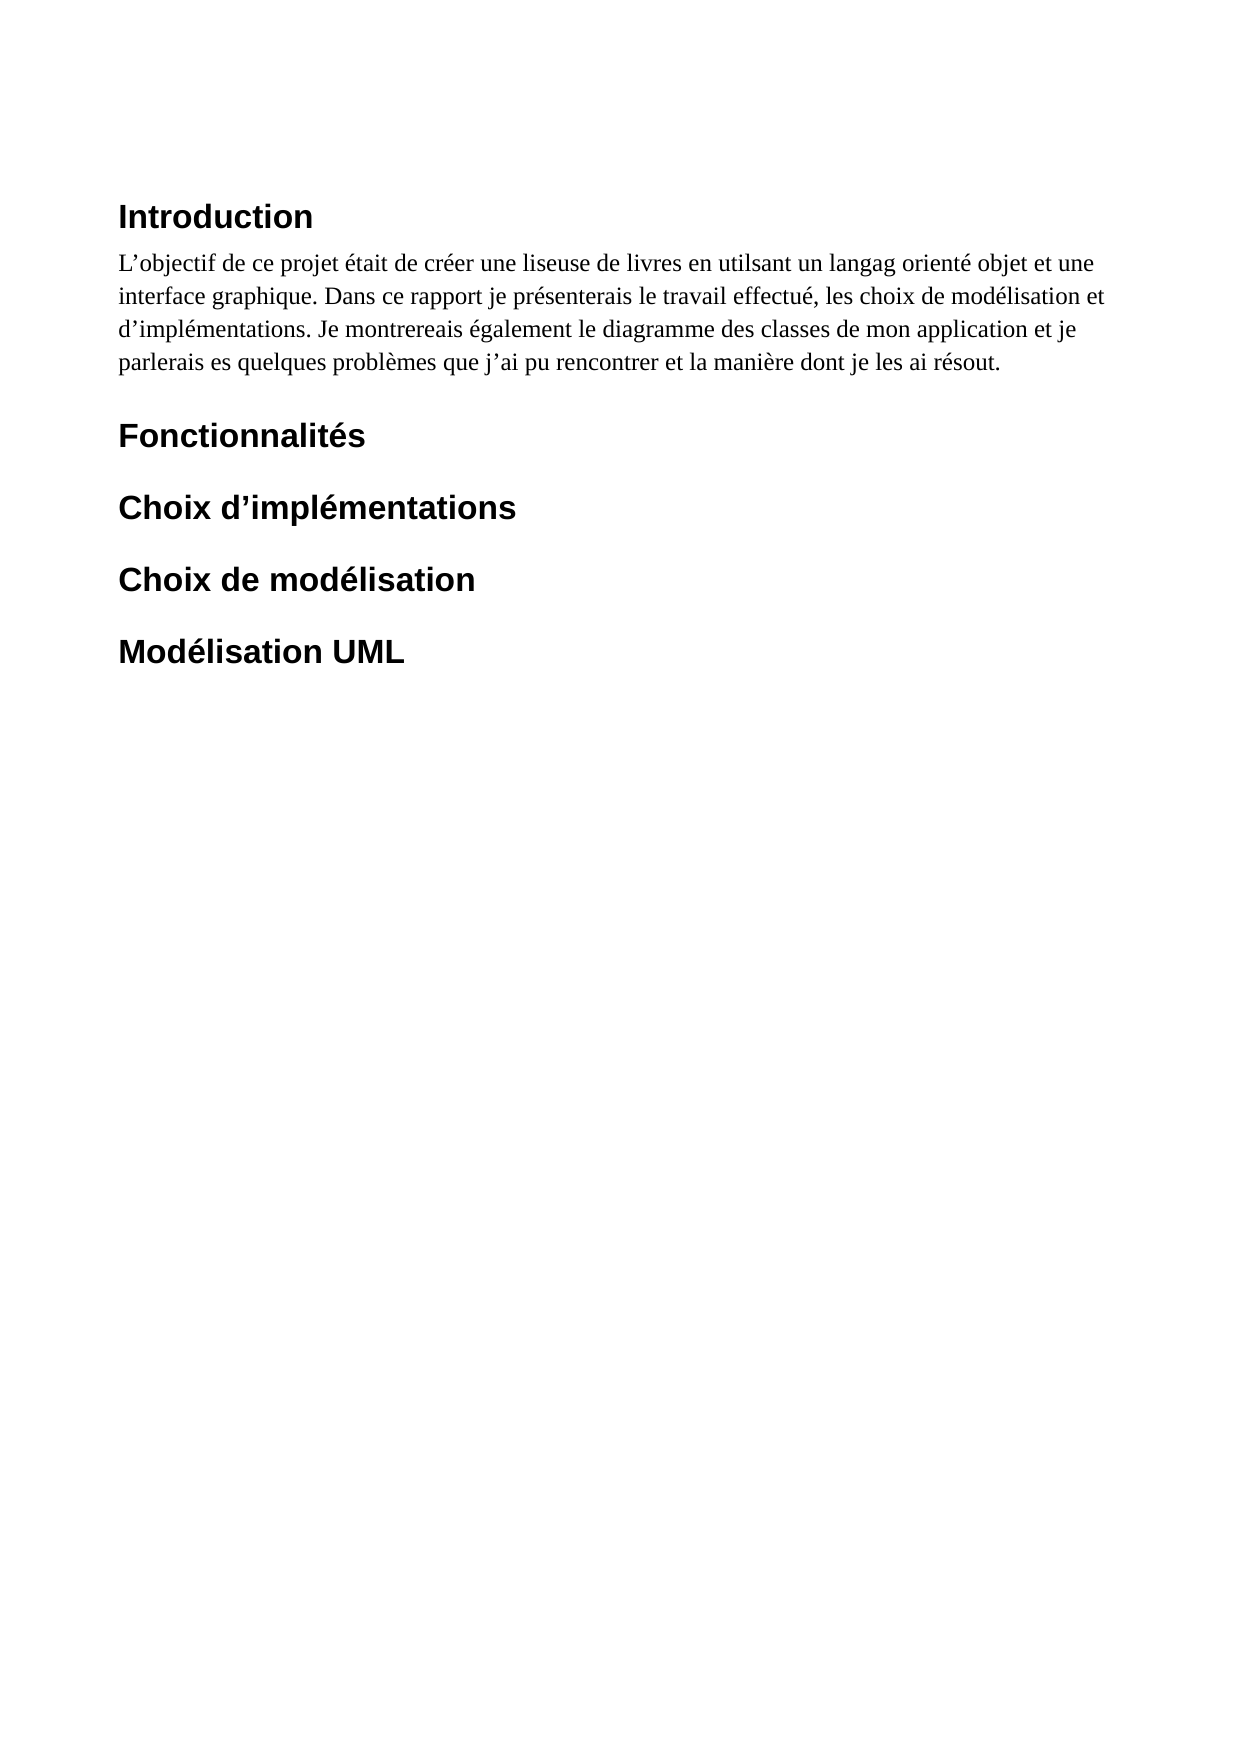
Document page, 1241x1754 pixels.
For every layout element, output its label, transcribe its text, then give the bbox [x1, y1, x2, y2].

subtitle Modélisation UML [118, 632, 1122, 670]
text L’objectif de ce projet était de créer une liseuse de livres en utilsant un langag orienté objet et une interface graphique. Dans ce rapport je présenterais le travail effectué, les choix de modélisation et d’implémentations. Je montrereais également le diagramme des classes de mon application et je parlerais es quelques problèmes que j’ai pu rencontrer et la manière dont je les ai résout. [118, 248, 1122, 376]
subtitle Choix d’implémentations [118, 488, 1122, 526]
subtitle Choix de modélisation [118, 560, 1122, 598]
subtitle Fonctionnalités [118, 416, 1122, 454]
subtitle Introduction [118, 197, 1122, 236]
